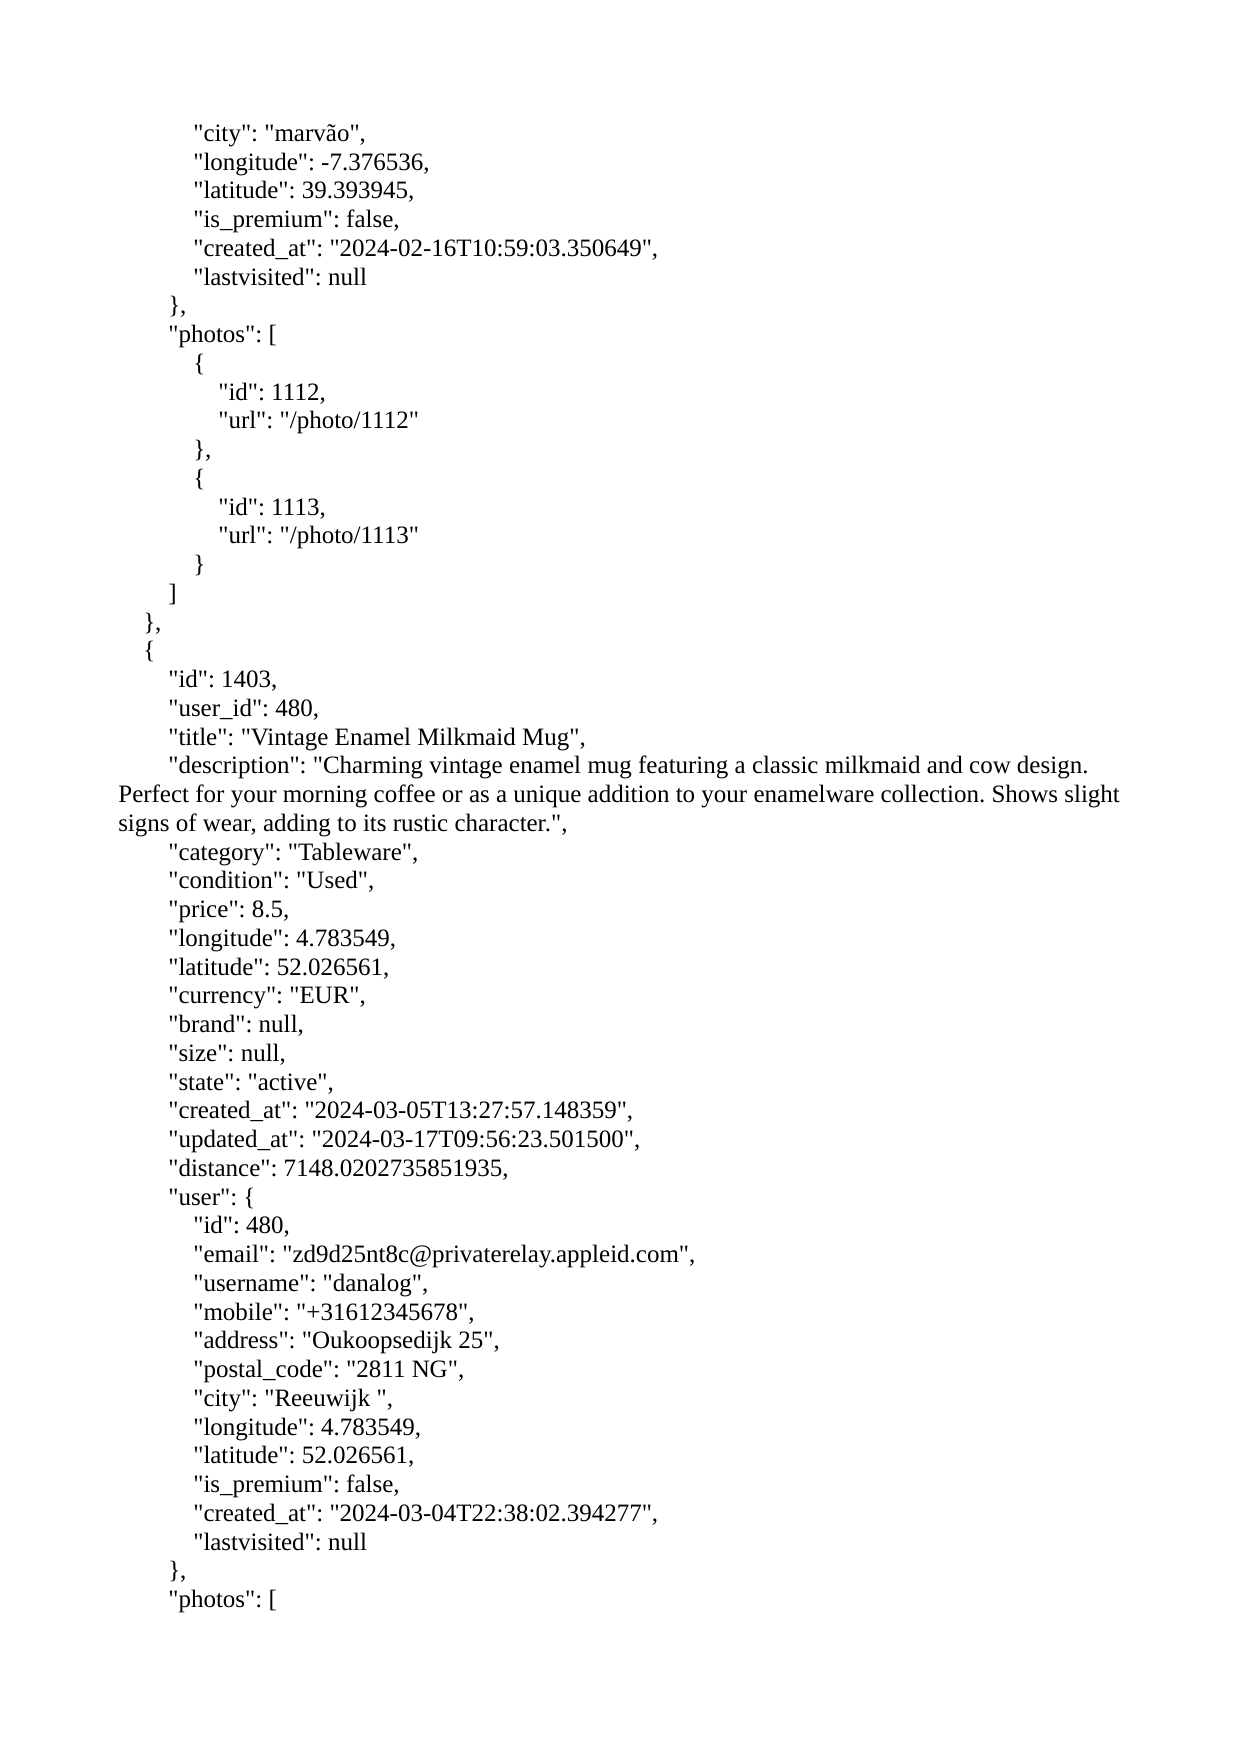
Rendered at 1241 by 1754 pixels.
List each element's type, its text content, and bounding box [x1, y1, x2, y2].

text "longitude": 4.783549, [118, 923, 1122, 952]
text "city": "marvão", [118, 118, 1122, 147]
text "address": "Oukoopsedijk 25", [118, 1326, 1122, 1354]
text "id": 1403, [118, 664, 1122, 693]
text "latitude": 52.026561, [118, 952, 1122, 981]
text "distance": 7148.0202735851935, [118, 1153, 1122, 1182]
text "id": 1112, [118, 377, 1122, 406]
text "created_at": "2024-03-04T22:38:02.394277", [118, 1498, 1122, 1527]
text }, [118, 434, 1122, 463]
text ] [118, 578, 1122, 607]
text "category": "Tableware", [118, 837, 1122, 866]
text "description": "Charming vintage enamel mug featuring a classic milkmaid and cow design. Perfect for your morning coffee or as a unique addition to your enamelware collection. Shows slight signs of wear, adding to its rustic character.", [118, 751, 1122, 837]
text "mobile": "+31612345678", [118, 1297, 1122, 1326]
text "condition": "Used", [118, 866, 1122, 894]
text "city": "Reeuwijk ", [118, 1383, 1122, 1412]
text "url": "/photo/1112" [118, 406, 1122, 434]
text "brand": null, [118, 1009, 1122, 1038]
text "email": "zd9d25nt8c@privaterelay.appleid.com", [118, 1239, 1122, 1268]
text }, [118, 607, 1122, 636]
text "longitude": -7.376536, [118, 147, 1122, 176]
text "lastvisited": null [118, 1527, 1122, 1556]
text "updated_at": "2024-03-17T09:56:23.501500", [118, 1124, 1122, 1153]
text "user_id": 480, [118, 693, 1122, 722]
text "photos": [ [118, 1584, 1122, 1613]
text "user": { [118, 1182, 1122, 1211]
text "latitude": 39.393945, [118, 176, 1122, 204]
text } [118, 549, 1122, 578]
text "lastvisited": null [118, 262, 1122, 291]
text "is_premium": false, [118, 1469, 1122, 1498]
text "size": null, [118, 1038, 1122, 1067]
text "created_at": "2024-02-16T10:59:03.350649", [118, 233, 1122, 262]
text "latitude": 52.026561, [118, 1441, 1122, 1469]
text "state": "active", [118, 1067, 1122, 1096]
text "price": 8.5, [118, 894, 1122, 923]
text "created_at": "2024-03-05T13:27:57.148359", [118, 1096, 1122, 1124]
text { [118, 463, 1122, 492]
text "is_premium": false, [118, 204, 1122, 233]
text }, [118, 291, 1122, 319]
text "username": "danalog", [118, 1268, 1122, 1297]
text { [118, 636, 1122, 664]
text "currency": "EUR", [118, 981, 1122, 1009]
text "id": 480, [118, 1211, 1122, 1239]
text "longitude": 4.783549, [118, 1412, 1122, 1441]
text "photos": [ [118, 319, 1122, 348]
text { [118, 348, 1122, 377]
text }, [118, 1556, 1122, 1584]
text "postal_code": "2811 NG", [118, 1354, 1122, 1383]
text "url": "/photo/1113" [118, 521, 1122, 549]
text "id": 1113, [118, 492, 1122, 521]
text "title": "Vintage Enamel Milkmaid Mug", [118, 722, 1122, 751]
